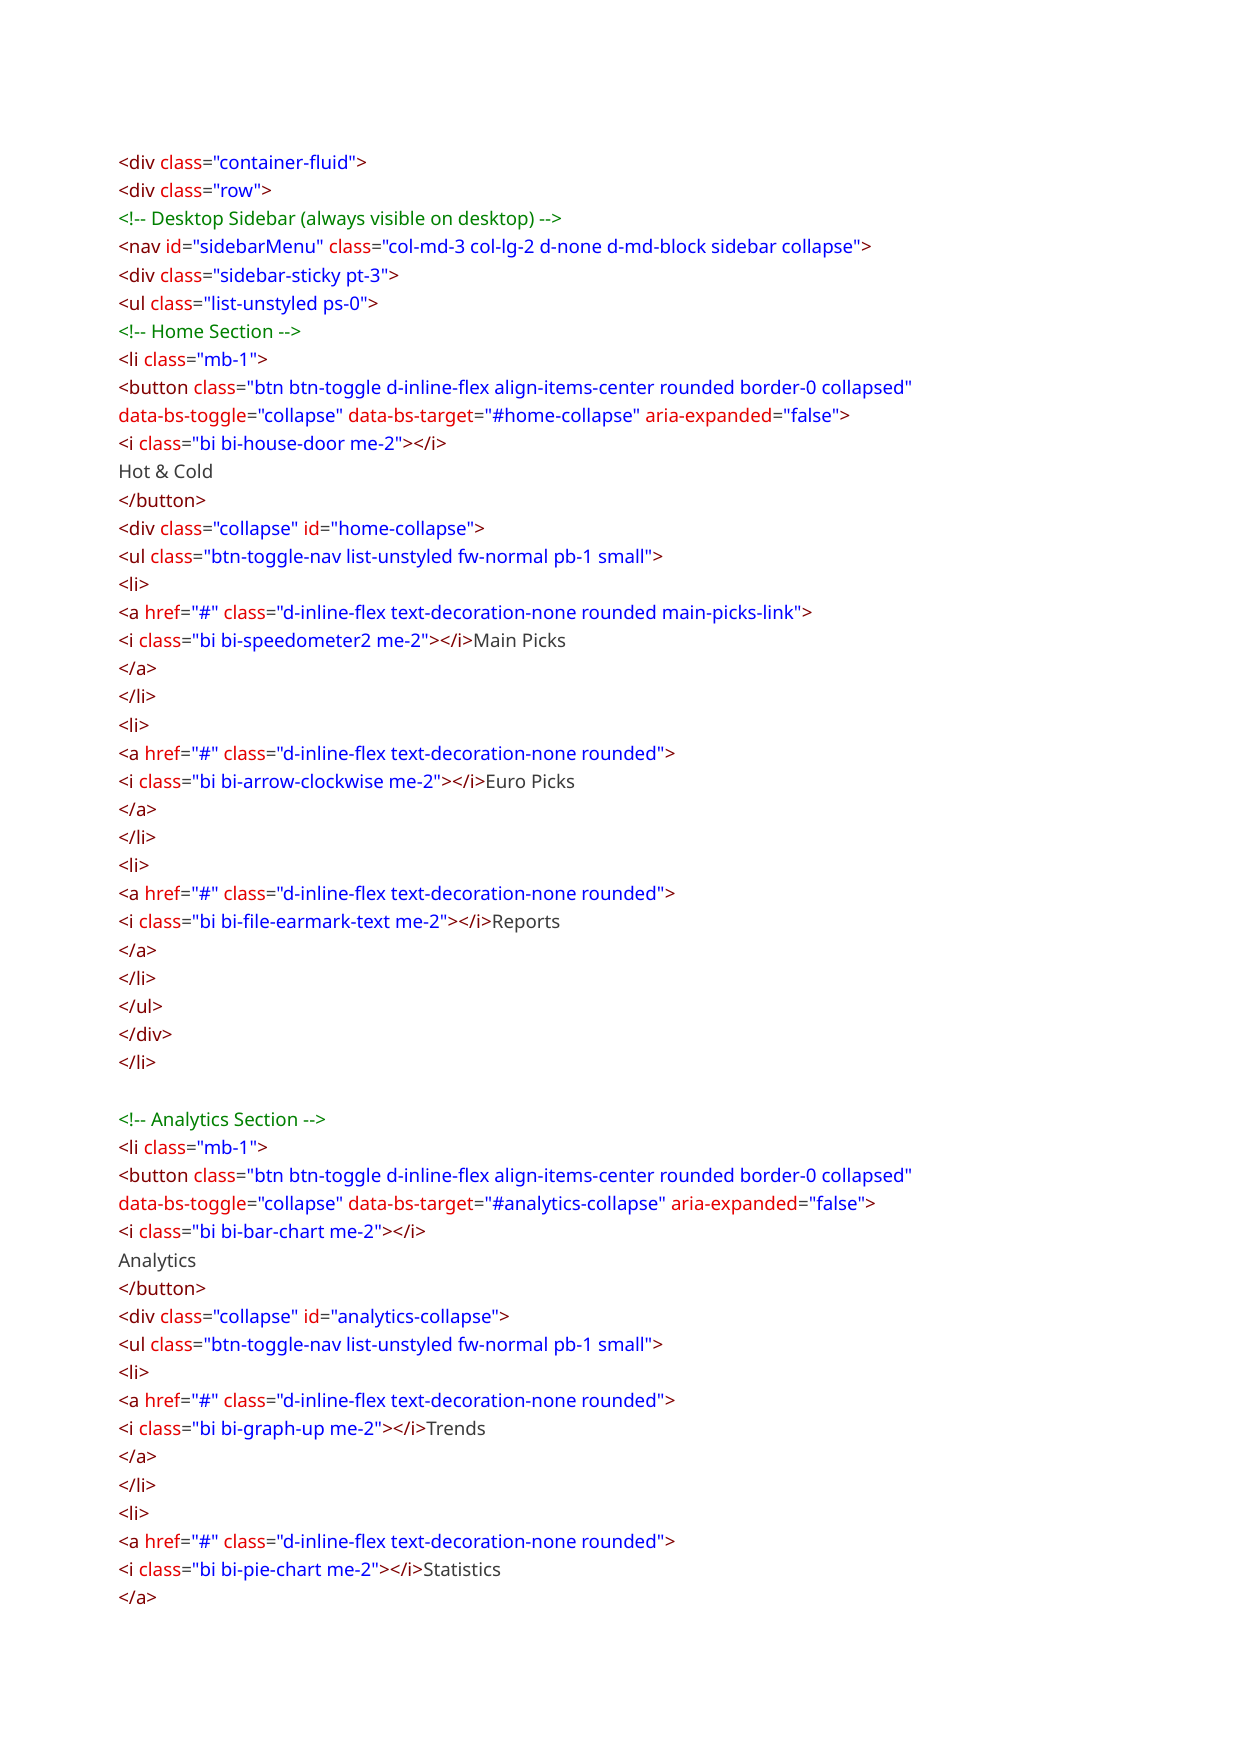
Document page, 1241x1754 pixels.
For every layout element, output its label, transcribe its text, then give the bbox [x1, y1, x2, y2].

text </button> [118, 484, 1122, 512]
text <div class="row"> [118, 175, 1122, 203]
text <a href="#" class="d-inline-flex text-decoration-none rounded"> [118, 878, 1122, 906]
text data-bs-toggle="collapse" data-bs-target="#analytics-collapse" aria-expanded="false"> [118, 1188, 1122, 1216]
text <i class="bi bi-arrow-clockwise me-2"></i>Euro Picks [118, 766, 1122, 794]
text <li class="mb-1"> [118, 344, 1122, 372]
text <li> [118, 1497, 1122, 1526]
text Hot & Cold [118, 456, 1122, 484]
text <a href="#" class="d-inline-flex text-decoration-none rounded main-picks-link"> [118, 597, 1122, 625]
text </a> [118, 934, 1122, 962]
text <a href="#" class="d-inline-flex text-decoration-none rounded"> [118, 737, 1122, 766]
text data-bs-toggle="collapse" data-bs-target="#home-collapse" aria-expanded="false"> [118, 400, 1122, 428]
text <button class="btn btn-toggle d-inline-flex align-items-center rounded border-0 collapsed" [118, 1160, 1122, 1188]
text </div> [118, 1019, 1122, 1047]
text <i class="bi bi-house-door me-2"></i> [118, 428, 1122, 456]
text <div class="sidebar-sticky pt-3"> [118, 259, 1122, 287]
text </a> [118, 653, 1122, 681]
text <div class="container-fluid"> [118, 147, 1122, 175]
text <i class="bi bi-speedometer2 me-2"></i>Main Picks [118, 625, 1122, 653]
text <i class="bi bi-graph-up me-2"></i>Trends [118, 1413, 1122, 1441]
text <div class="collapse" id="analytics-collapse"> [118, 1301, 1122, 1329]
text <!-- Home Section --> [118, 316, 1122, 344]
text <i class="bi bi-bar-chart me-2"></i> [118, 1216, 1122, 1244]
text </button> [118, 1272, 1122, 1301]
text <li> [118, 709, 1122, 737]
text Analytics [118, 1244, 1122, 1272]
text <i class="bi bi-file-earmark-text me-2"></i>Reports [118, 906, 1122, 934]
text <ul class="btn-toggle-nav list-unstyled fw-normal pb-1 small"> [118, 541, 1122, 569]
text <li class="mb-1"> [118, 1132, 1122, 1160]
text <i class="bi bi-pie-chart me-2"></i>Statistics [118, 1554, 1122, 1582]
text </li> [118, 822, 1122, 850]
text <nav id="sidebarMenu" class="col-md-3 col-lg-2 d-none d-md-block sidebar collapse"> [118, 231, 1122, 259]
text <li> [118, 850, 1122, 878]
text <a href="#" class="d-inline-flex text-decoration-none rounded"> [118, 1385, 1122, 1413]
text </a> [118, 1441, 1122, 1469]
text <ul class="btn-toggle-nav list-unstyled fw-normal pb-1 small"> [118, 1329, 1122, 1357]
text </a> [118, 1582, 1122, 1610]
text <li> [118, 569, 1122, 597]
text <ul class="list-unstyled ps-0"> [118, 287, 1122, 316]
text <button class="btn btn-toggle d-inline-flex align-items-center rounded border-0 collapsed" [118, 372, 1122, 400]
text </ul> [118, 991, 1122, 1019]
text </li> [118, 962, 1122, 991]
text <div class="collapse" id="home-collapse"> [118, 512, 1122, 541]
text </li> [118, 681, 1122, 709]
text <a href="#" class="d-inline-flex text-decoration-none rounded"> [118, 1526, 1122, 1554]
text <li> [118, 1357, 1122, 1385]
text </li> [118, 1469, 1122, 1497]
text </a> [118, 794, 1122, 822]
text <!-- Desktop Sidebar (always visible on desktop) --> [118, 203, 1122, 231]
text </li> [118, 1047, 1122, 1075]
text <!-- Analytics Section --> [118, 1104, 1122, 1132]
